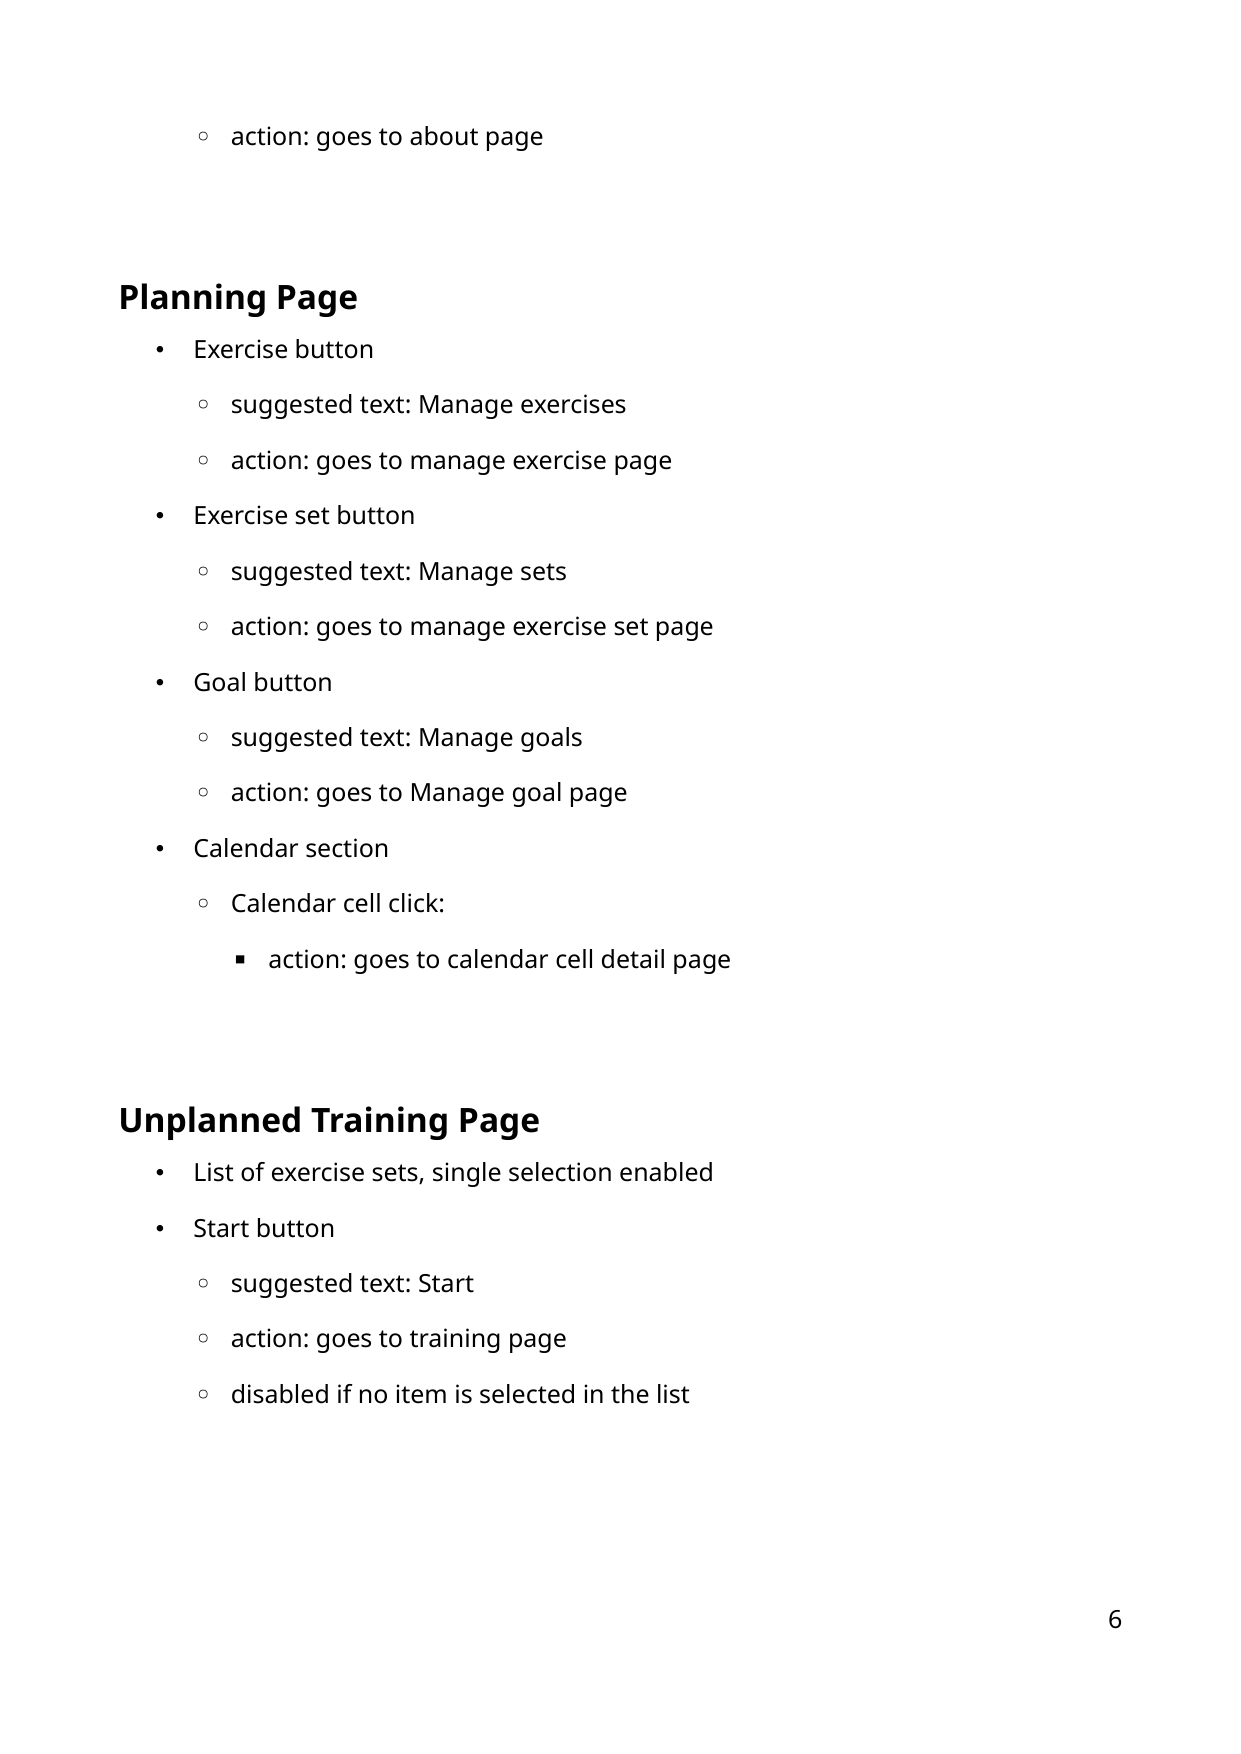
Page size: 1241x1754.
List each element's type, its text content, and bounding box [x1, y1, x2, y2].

list Exercise button [156, 332, 1122, 366]
list suggested text: Manage sets [193, 553, 1122, 587]
list Calendar cell click: [193, 886, 1122, 920]
list Exercise set button [156, 498, 1122, 532]
list suggested text: Start [193, 1266, 1122, 1300]
list List of exercise sets, single selection enabled [156, 1155, 1122, 1189]
subtitle Unplanned Training Page [118, 1097, 1122, 1142]
list action: goes to manage exercise set page [193, 609, 1122, 643]
list action: goes to manage exercise page [193, 442, 1122, 477]
list action: goes to about page [193, 118, 1122, 152]
list action: goes to calendar cell detail page [231, 941, 1122, 975]
list suggested text: Manage exercises [193, 387, 1122, 421]
list action: goes to training page [193, 1321, 1122, 1355]
list Calendar section [156, 830, 1122, 864]
list suggested text: Manage goals [193, 719, 1122, 754]
list Start button [156, 1210, 1122, 1244]
list disabled if no item is selected in the list [193, 1376, 1122, 1411]
subtitle Planning Page [118, 273, 1122, 319]
list Goal button [156, 664, 1122, 698]
list action: goes to Manage goal page [193, 775, 1122, 809]
